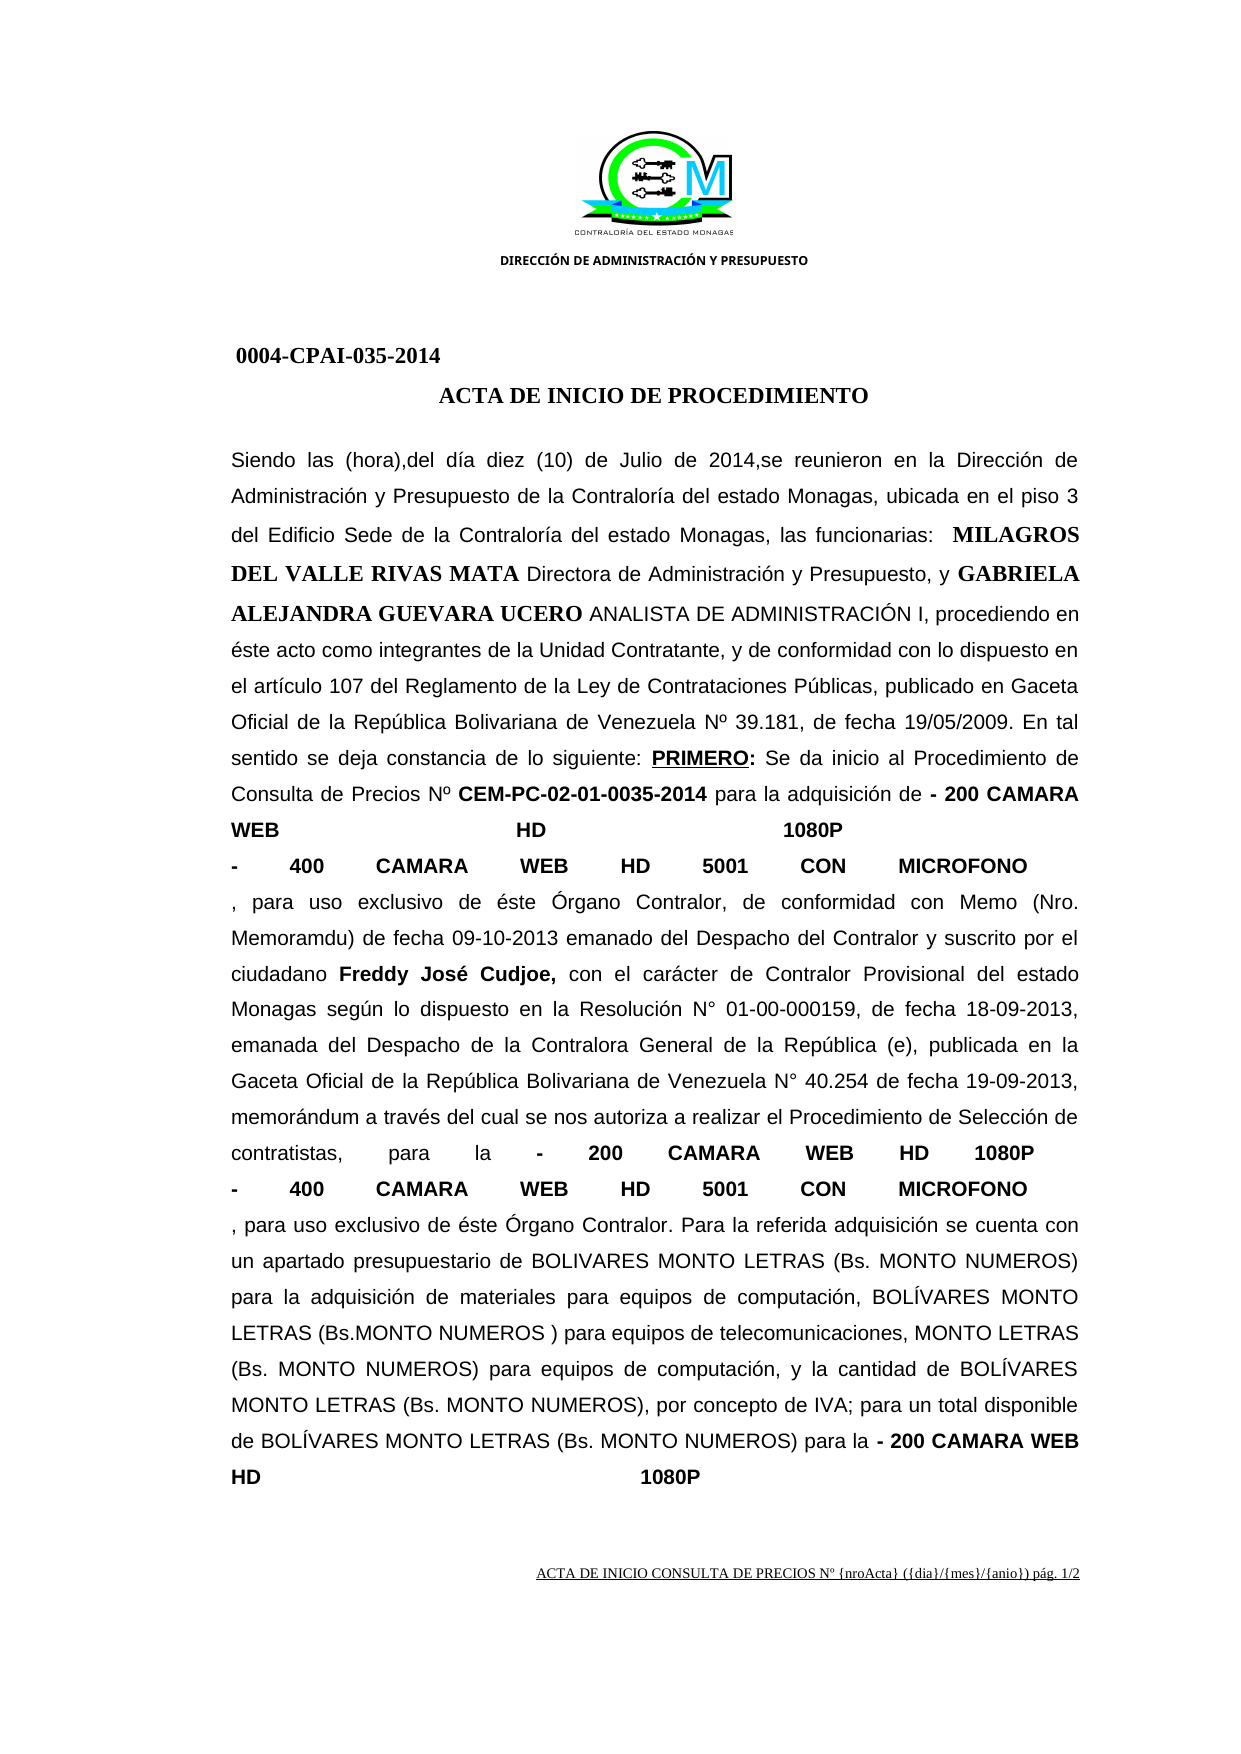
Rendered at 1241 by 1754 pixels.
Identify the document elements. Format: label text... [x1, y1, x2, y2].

text 0004-CPAI-035-2014 [230, 342, 1080, 369]
text Siendo las (hora),del día diez (10) de Julio de 2014,se reunieron en la Dirección de Administración y Presupuesto de la Contraloría del estado Monagas, ubicada en el piso 3 del Edificio Sede de la Contraloría del estado Monagas, las funcionarias: MILAGROS DEL VALLE RIVAS MATA Directora de Administración y Presupuesto, y GABRIELA ALEJANDRA GUEVARA UCERO ANALISTA DE ADMINISTRACIÓN I, procediendo en éste acto como integrantes de la Unidad Contratante, y de conformidad con lo dispuesto en el artículo 107 del Reglamento de la Ley de Contrataciones Públicas, publicado en Gaceta Oficial de la República Bolivariana de Venezuela Nº 39.181, de fecha 19/05/2009. En tal sentido se deja constancia de lo siguiente: PRIMERO: Se da inicio al Procedimiento de Consulta de Precios Nº CEM-PC-02-01-0035-2014 para la adquisición de - 200 CAMARA WEB HD 1080P - 400 CAMARA WEB HD 5001 CON MICROFONO , para uso exclusivo de éste Órgano Contralor, de conformidad con Memo (Nro. Memoramdu) de fecha 09-10-2013 emanado del Despacho del Contralor y suscrito por el ciudadano Freddy José Cudjoe, con el carácter de Contralor Provisional del estado Monagas según lo dispuesto en la Resolución N° 01-00-000159, de fecha 18-09-2013, emanada del Despacho de la Contralora General de la República (e), publicada en la Gaceta Oficial de la República Bolivariana de Venezuela N° 40.254 de fecha 19-09-2013, memorándum a través del cual se nos autoriza a realizar el Procedimiento de Selección de contratistas, para la - 200 CAMARA WEB HD 1080P - 400 CAMARA WEB HD 5001 CON MICROFONO , para uso exclusivo de éste Órgano Contralor. Para la referida adquisición se cuenta con un apartado presupuestario de BOLIVARES MONTO LETRAS (Bs. MONTO NUMEROS) para la adquisición de materiales para equipos de computación, BOLÍVARES MONTO LETRAS (Bs.MONTO NUMEROS ) para equipos de telecomunicaciones, MONTO LETRAS (Bs. MONTO NUMEROS) para equipos de computación, y la cantidad de BOLÍVARES MONTO LETRAS (Bs. MONTO NUMEROS), por concepto de IVA; para un total disponible de BOLÍVARES MONTO LETRAS (Bs. MONTO NUMEROS) para la - 200 CAMARA WEB HD 1080P [231, 448, 1080, 1488]
picture [574, 131, 733, 235]
text ACTA DE INICIO DE PROCEDIMIENTO [228, 382, 1080, 408]
